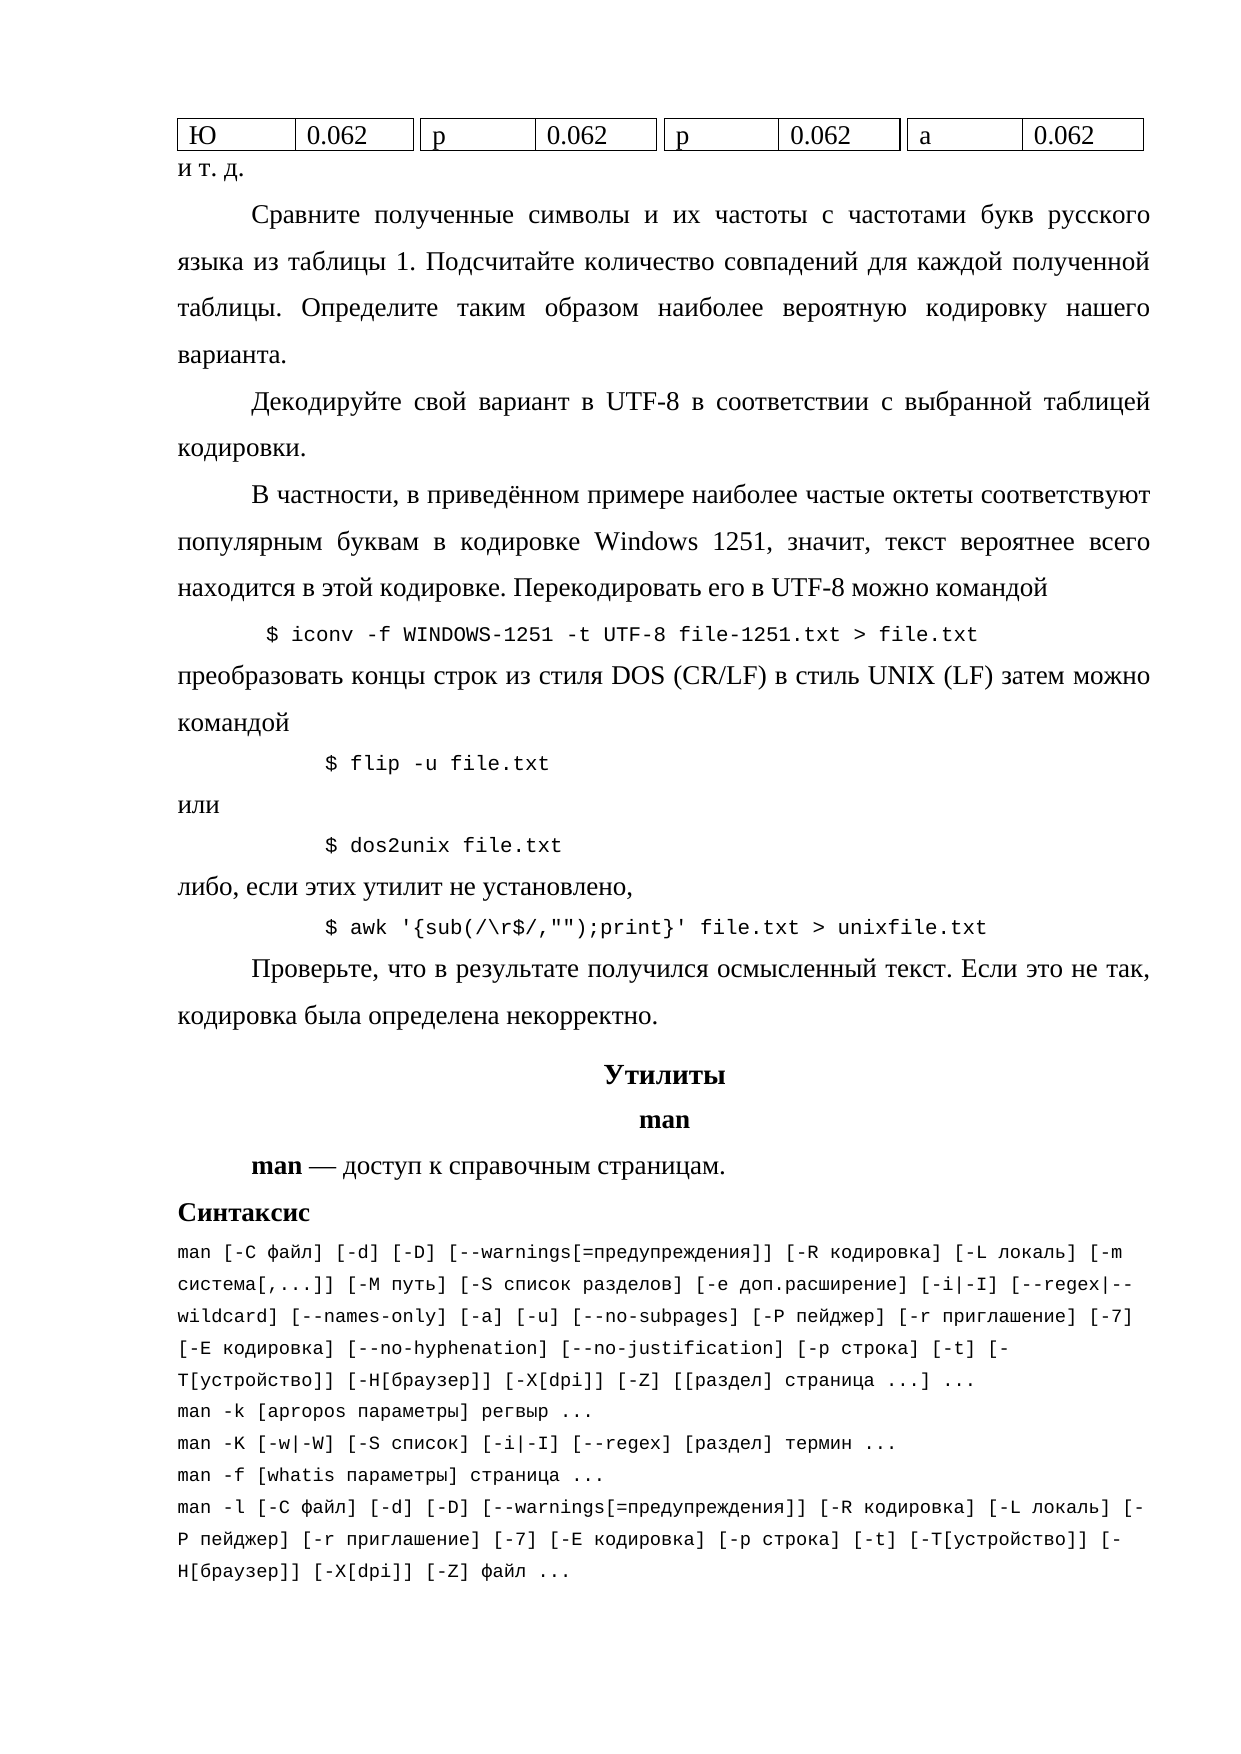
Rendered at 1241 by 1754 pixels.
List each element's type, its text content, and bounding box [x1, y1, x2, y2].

text man — доступ к справочным страницам. [177, 1149, 1152, 1181]
text и т. д. [177, 151, 1152, 183]
text $ awk '{sub(/\r$/,"");print}' file.txt > unixfile.txt [325, 917, 1152, 941]
table_header [657, 118, 664, 151]
subtitle Синтаксис [177, 1196, 1152, 1227]
table_cell 0.062 [1023, 119, 1143, 150]
text Сравните полученные символы и их частоты с частотами букв русского языка из таблицы 1. Подсчитайте количество совпадений для каждой полученной таблицы. Определите таким образом наиболее вероятную кодировку нашего варианта. [177, 198, 1152, 369]
table_header [414, 118, 420, 151]
text $ dos2unix file.txt [325, 835, 1152, 858]
text либо, если этих утилит не установлено, [177, 870, 1152, 901]
text $ iconv -f WINDOWS-1251 -t UTF-8 file-1251.txt > file.txt [266, 624, 1152, 648]
text или [177, 788, 1152, 819]
text В частности, в приведённом примере наиболее частые октеты соответствуют популярным буквам в кодировке Windows 1251, значит, текст вероятнее всего находится в этой кодировке. Перекодировать его в UTF-8 можно командой [177, 478, 1152, 603]
text преобразовать концы строк из стиля DOS (CR/LF) в стиль UNIX (LF) затем можно командой [177, 659, 1152, 737]
text man -K [-w|-W] [-S список] [-i|-I] [--regex] [раздел] термин ... [177, 1434, 1152, 1455]
table_cell р [421, 119, 535, 150]
text man -k [apropos параметры] регвыр ... [177, 1402, 1152, 1423]
table_cell Ю [178, 119, 295, 150]
table_cell 0.062 [536, 119, 656, 150]
text Проверьте, что в результате получился осмысленный текст. Если это не так, кодировка была определена некорректно. [177, 952, 1152, 1030]
table_cell а [908, 119, 1022, 150]
table_cell р [665, 119, 778, 150]
table_header [1144, 118, 1152, 151]
subtitle Утилиты [177, 1057, 1152, 1091]
table_cell 0.062 [779, 119, 899, 150]
text Декодируйте свой вариант в UTF-8 в соответствии с выбранной таблицей кодировки. [177, 385, 1152, 463]
text man -l [-C файл] [-d] [-D] [--warnings[=предупреждения]] [-R кодировка] [-L локаль] [-P пейджер] [-r приглашение] [-7] [-E кодировка] [-p строка] [-t] [-T[устройство]] [-H[браузер]] [-X[dpi]] [-Z] файл ... [177, 1498, 1152, 1583]
text $ flip -u file.txt [325, 753, 1152, 776]
text man [-C файл] [-d] [-D] [--warnings[=предупреждения]] [-R кодировка] [-L локаль] [-m система[,...]] [-M путь] [-S список разделов] [-e доп.расширение] [-i|-I] [--regex|--wildcard] [--names-only] [-a] [-u] [--no-subpages] [-P пейджер] [-r приглашение] [-7] [-E кодировка] [--no-hyphenation] [--no-justification] [-p строка] [-t] [-T[устройство]] [-H[браузер]] [-X[dpi]] [-Z] [[раздел] страница ...] ... [177, 1243, 1152, 1392]
subtitle man [177, 1103, 1152, 1134]
text man -f [whatis параметры] страница ... [177, 1466, 1152, 1487]
table_cell 0.062 [296, 119, 413, 150]
